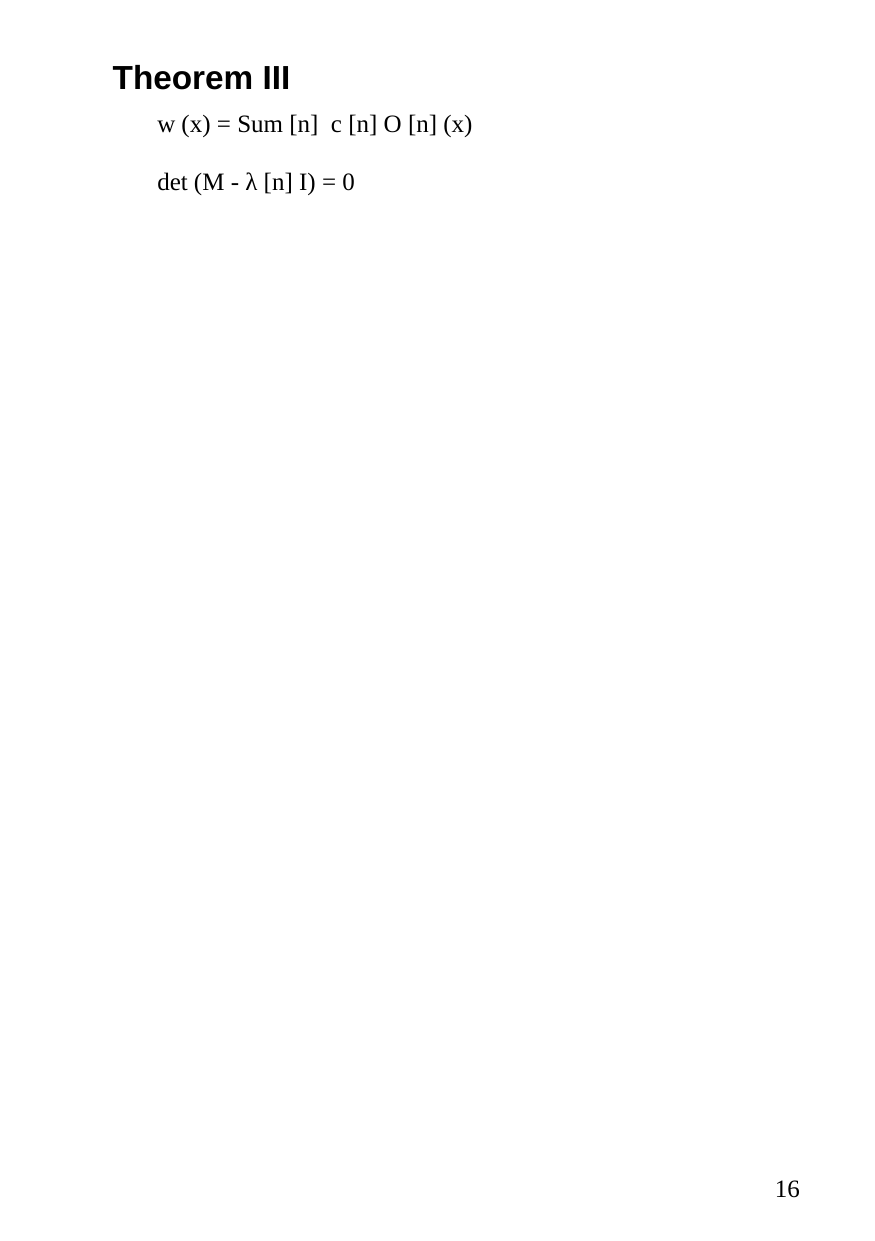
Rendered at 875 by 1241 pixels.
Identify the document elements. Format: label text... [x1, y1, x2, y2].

table_cell [154, 253, 793, 282]
table_cell [154, 196, 793, 224]
table_cell [109, 224, 154, 253]
table_cell [109, 167, 154, 196]
table_cell [154, 224, 793, 253]
table_header [109, 109, 154, 138]
table_cell [109, 196, 154, 224]
table_cell [109, 253, 154, 282]
subtitle Theorem III [112, 58, 799, 97]
table_cell det (M - λ [n] I) = 0 [154, 167, 793, 196]
table_cell [154, 138, 793, 167]
table_cell [109, 138, 154, 167]
table_header w (x) = Sum [n] c [n] O [n] (x) [154, 109, 793, 138]
